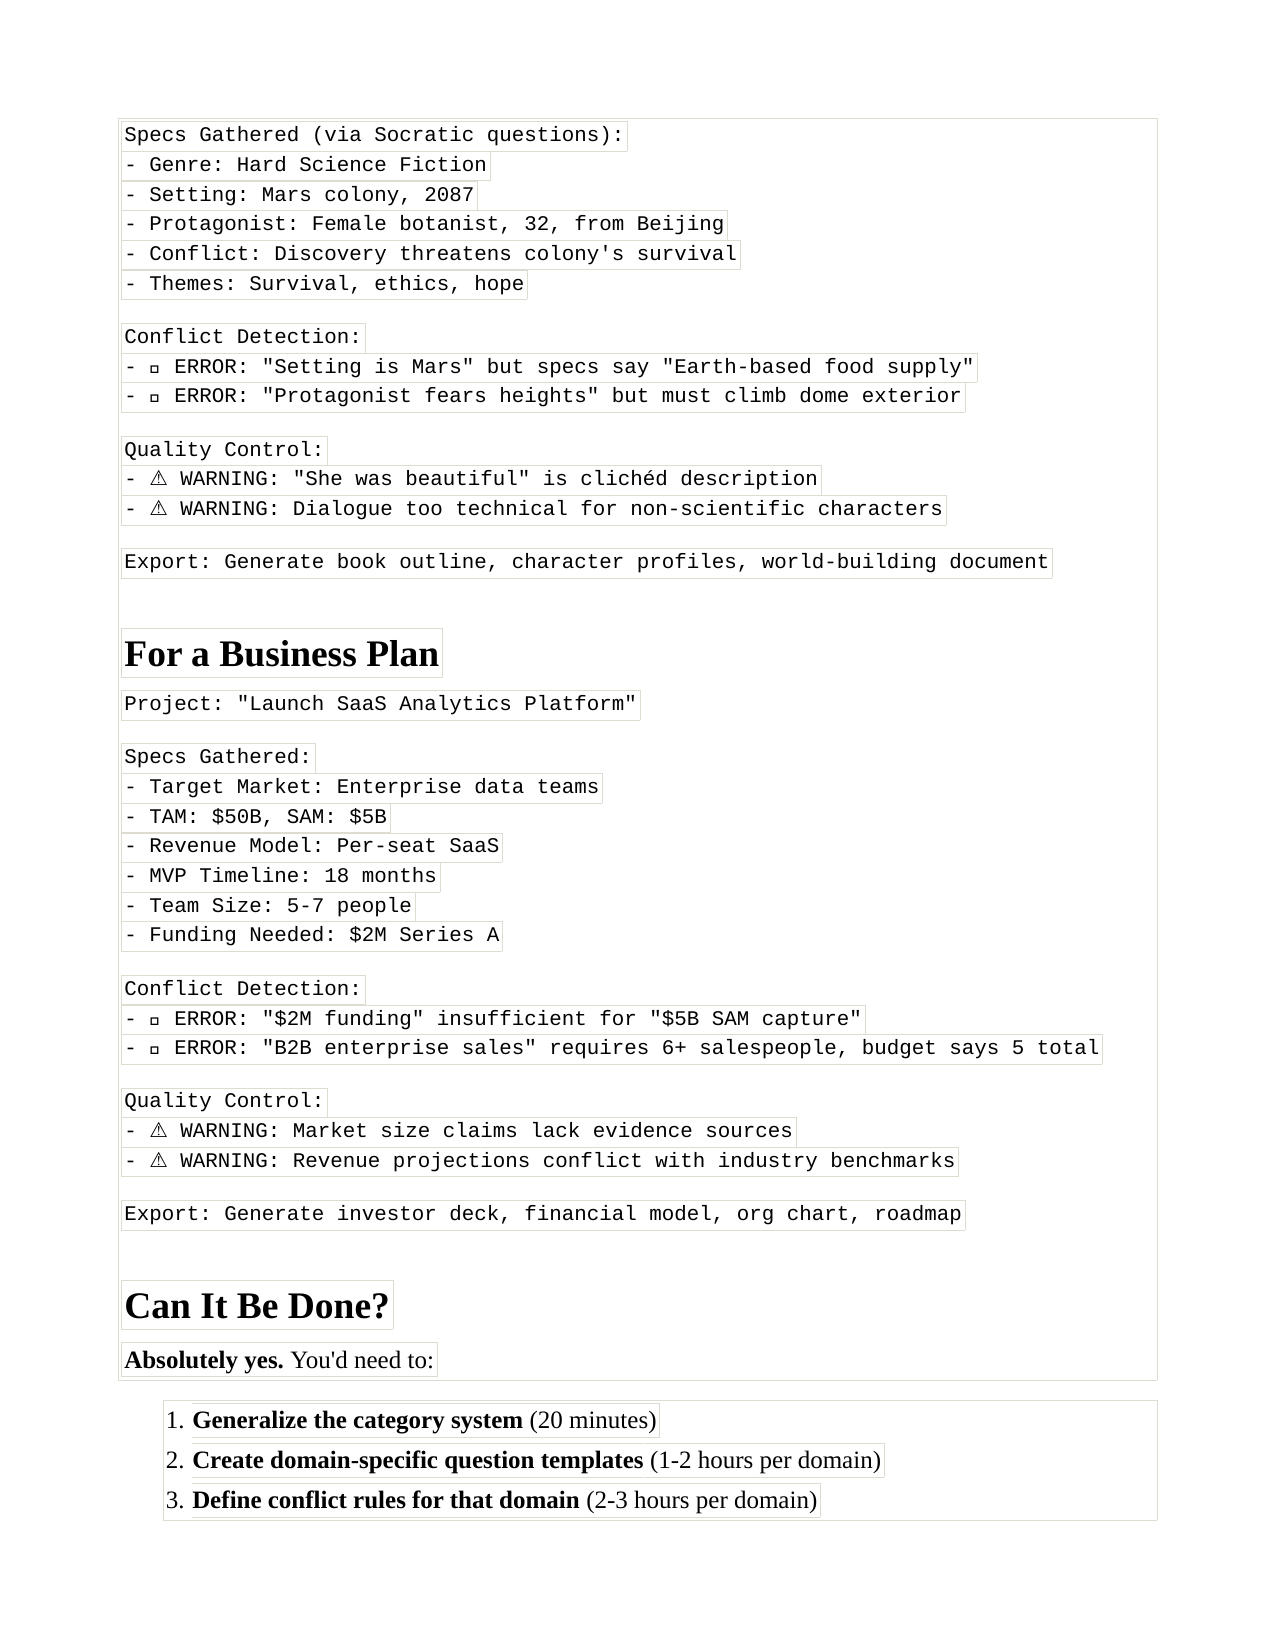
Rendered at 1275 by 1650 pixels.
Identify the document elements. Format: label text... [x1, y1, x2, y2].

text - Team Size: 5-7 people [122, 889, 1157, 918]
text [528, 267, 1157, 299]
text [441, 859, 1157, 889]
text Conflict Detection: [119, 320, 1157, 349]
text Absolutely yes. You'd need to: [119, 1339, 1157, 1380]
text - ⚠️ WARNING: Revenue projections conflict with industry benchmarks [122, 1148, 958, 1176]
text [391, 800, 1157, 829]
text - Revenue Model: Per-seat SaaS [391, 829, 1157, 859]
text - ❌ ERROR: "B2B enterprise sales" requires 6+ salespeople, budget says 5 total [122, 1035, 1102, 1064]
text Project: "Launch SaaS Analytics Platform" [119, 687, 1157, 720]
text - TAM: $50B, SAM: $5B [122, 804, 390, 829]
text - ❌ ERROR: "Setting is Mars" but specs say "Earth-based food supply" [122, 354, 977, 379]
text Specs Gathered: [119, 740, 1157, 770]
text - ⚠️ WARNING: Revenue projections conflict with industry benchmarks [797, 1144, 1157, 1177]
list Define conflict rules for that domain (2-3 hours per domain) [164, 1479, 1157, 1520]
text - ⚠️ WARNING: Market size claims lack evidence sources [328, 1114, 1157, 1144]
text - ❌ ERROR: "$2M funding" insufficient for "$5B SAM capture" [366, 1001, 1157, 1031]
text - ⚠️ WARNING: Market size claims lack evidence sources [122, 1118, 796, 1144]
text - Revenue Model: Per-seat SaaS [122, 834, 502, 859]
text [478, 177, 1157, 207]
text Conflict Detection: [119, 972, 1157, 1001]
text [491, 148, 1157, 177]
text - Funding Needed: $2M Series A [416, 918, 1157, 951]
subtitle Can It Be Done? [119, 1277, 1157, 1329]
text Specs Gathered (via Socratic questions): [119, 119, 1157, 148]
subtitle For a Business Plan [119, 625, 1157, 677]
text - ⚠️ WARNING: "She was beautiful" is clichéd description [328, 462, 1157, 492]
text - Target Market: Enterprise data teams [122, 774, 602, 800]
text - ⚠️ WARNING: Dialogue too technical for non-scientific characters [822, 492, 1157, 525]
text - Protagonist: Female botanist, 32, from Beijing [478, 207, 1157, 237]
text - MVP Timeline: 18 months [122, 863, 440, 889]
text Export: Generate investor deck, financial model, org chart, roadmap [119, 1197, 1157, 1230]
text [966, 379, 1157, 412]
text Quality Control: [119, 1084, 1157, 1114]
text - Conflict: Discovery threatens colony's survival [122, 241, 740, 267]
text - ⚠️ WARNING: Dialogue too technical for non-scientific characters [122, 496, 946, 525]
list Create domain-specific question templates (1-2 hours per domain) [164, 1439, 1157, 1477]
text - ❌ ERROR: "Setting is Mars" but specs say "Earth-based food supply" [366, 349, 1157, 379]
list Generalize the category system (20 minutes) [164, 1401, 1157, 1437]
text - Target Market: Enterprise data teams [316, 770, 1157, 800]
text Export: Generate book outline, character profiles, world-building document [119, 545, 1157, 578]
text - Conflict: Discovery threatens colony's survival [728, 237, 1157, 267]
text - Protagonist: Female botanist, 32, from Beijing [122, 211, 727, 237]
text - Genre: Hard Science Fiction [122, 152, 490, 177]
text - ❌ ERROR: "$2M funding" insufficient for "$5B SAM capture" [122, 1006, 865, 1031]
text - Themes: Survival, ethics, hope [122, 271, 527, 299]
text - ❌ ERROR: "B2B enterprise sales" requires 6+ salespeople, budget says 5 total [866, 1031, 1157, 1064]
text - ❌ ERROR: "Protagonist fears heights" but must climb dome exterior [122, 383, 965, 412]
text - Setting: Mars colony, 2087 [122, 182, 477, 207]
text - ⚠️ WARNING: "She was beautiful" is clichéd description [122, 466, 821, 492]
text - Funding Needed: $2M Series A [122, 922, 502, 951]
text Quality Control: [119, 433, 1157, 462]
